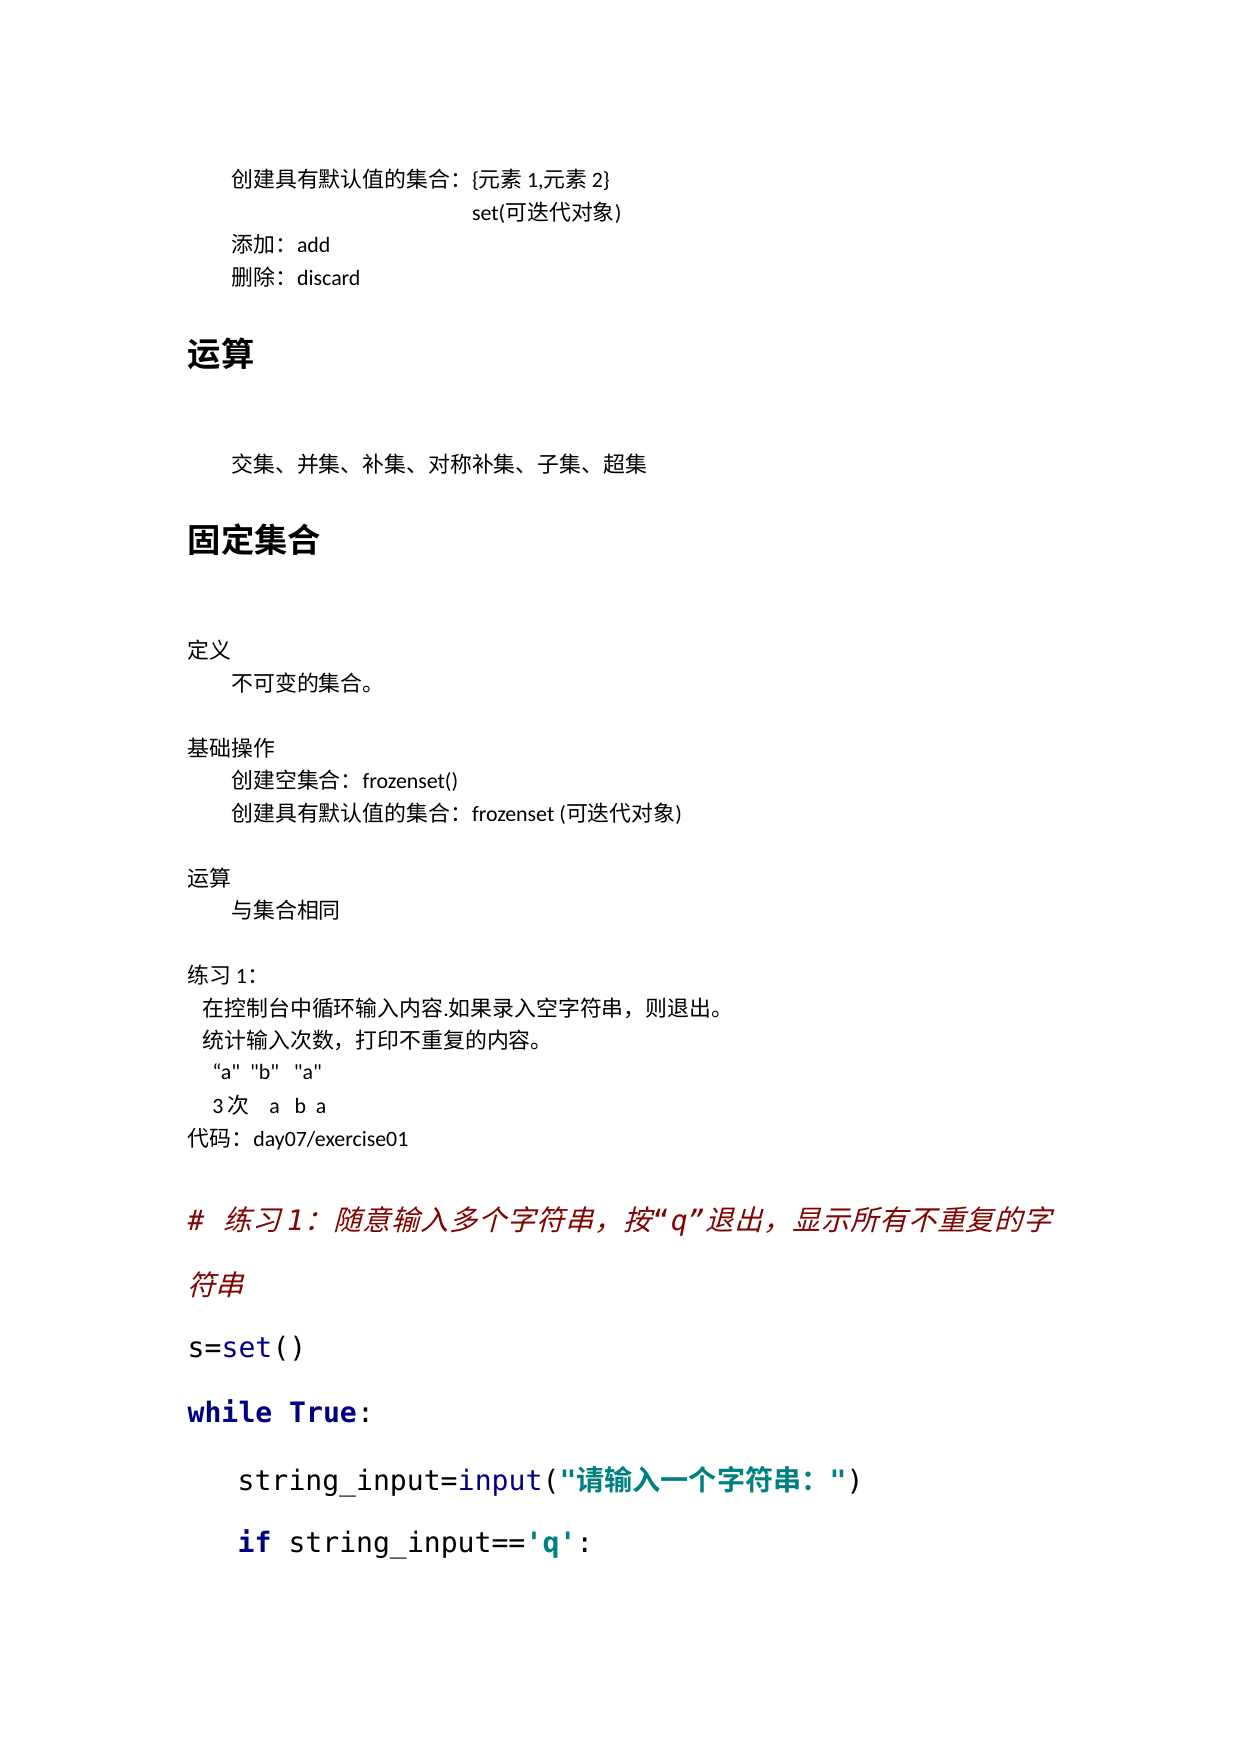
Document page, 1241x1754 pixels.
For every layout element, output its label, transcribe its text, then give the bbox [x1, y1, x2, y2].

text while True: [187, 1381, 1053, 1446]
text 删除：discard [187, 259, 1053, 292]
text 基础操作 [187, 731, 1053, 763]
text “a" "b" "a" [187, 1056, 1053, 1088]
text 不可变的集合。 [187, 666, 1053, 698]
text if string_input=='q': [187, 1511, 1053, 1576]
text set(可迭代对象) [450, 194, 1053, 227]
text 与集合相同 [187, 893, 1053, 926]
text 定义 [187, 633, 1053, 666]
text 统计输入次数，打印不重复的内容。 [187, 1023, 1053, 1056]
text 在控制台中循环输入内容.如果录入空字符串，则退出。 [187, 991, 1053, 1023]
text 练习1： [187, 958, 1053, 991]
text string_input=input("请输入一个字符串：") [187, 1446, 1053, 1511]
text 创建空集合：frozenset() [187, 763, 1053, 796]
text 3次 a b a [187, 1088, 1053, 1121]
text 创建具有默认值的集合：frozenset (可迭代对象) [187, 796, 1053, 828]
text 代码：day07/exercise01 [187, 1121, 1053, 1153]
text # 练习1：随意输入多个字符串，按“q”退出，显示所有不重复的字符串 [187, 1186, 1053, 1316]
subtitle 固定集合 [187, 506, 1053, 571]
text 运算 [187, 861, 1053, 893]
text 创建具有默认值的集合：{元素1,元素2} [187, 162, 1053, 194]
text 交集、并集、补集、对称补集、子集、超集 [187, 446, 1053, 479]
subtitle 运算 [187, 319, 1053, 384]
text 添加：add [187, 227, 1053, 259]
text s=set() [187, 1316, 1053, 1381]
